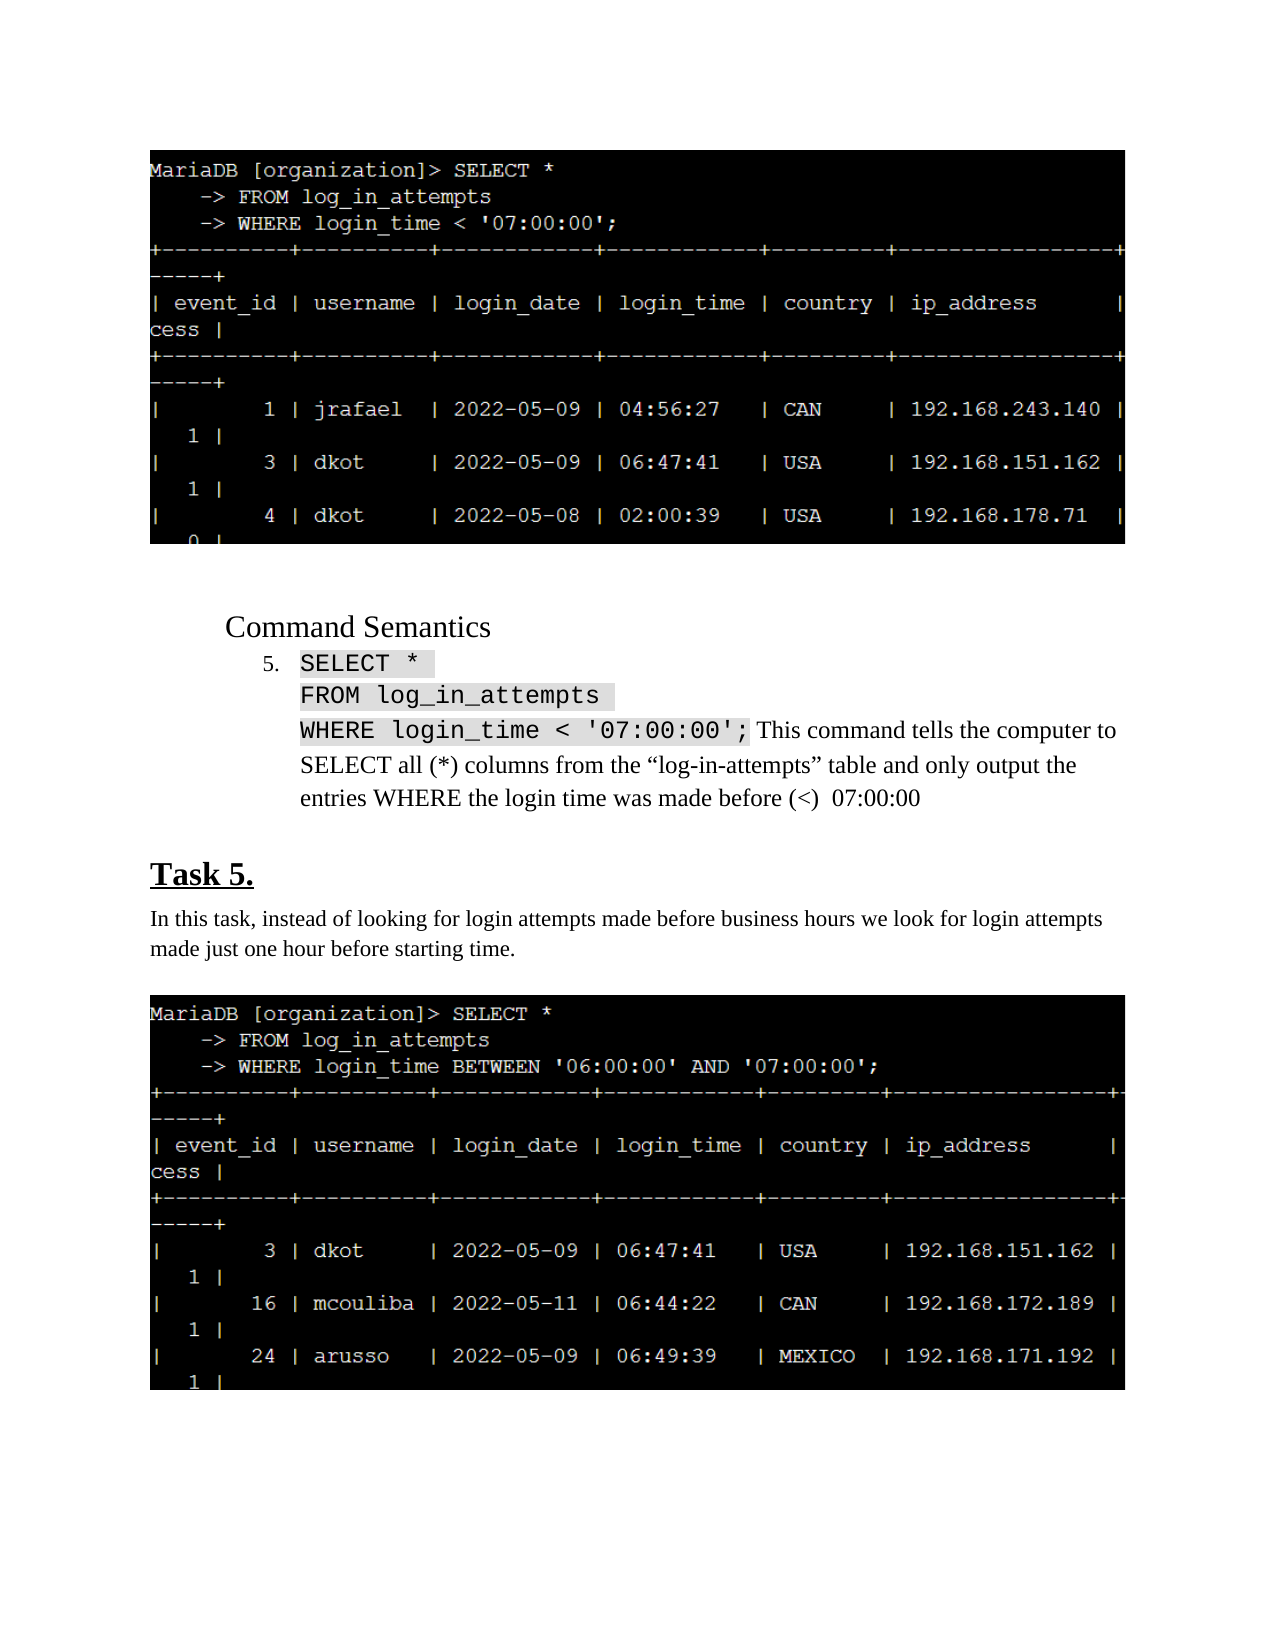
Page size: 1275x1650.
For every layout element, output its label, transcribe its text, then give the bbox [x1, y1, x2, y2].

list SELECT * FROM log_in_attempts WHERE login_time < '07:00:00'; This command tells the computer to SELECT all (*) columns from the “log-in-attempts” table and only output the entries WHERE the login time was made before (<) 07:00:00 [262, 649, 1125, 812]
text Command Semantics [150, 608, 1125, 644]
picture [150, 150, 1125, 544]
subtitle Task 5. [150, 854, 1125, 892]
picture [150, 995, 1125, 1390]
text In this task, instead of looking for login attempts made before business hours we look for login attempts made just one hour before starting time. [150, 905, 1125, 961]
